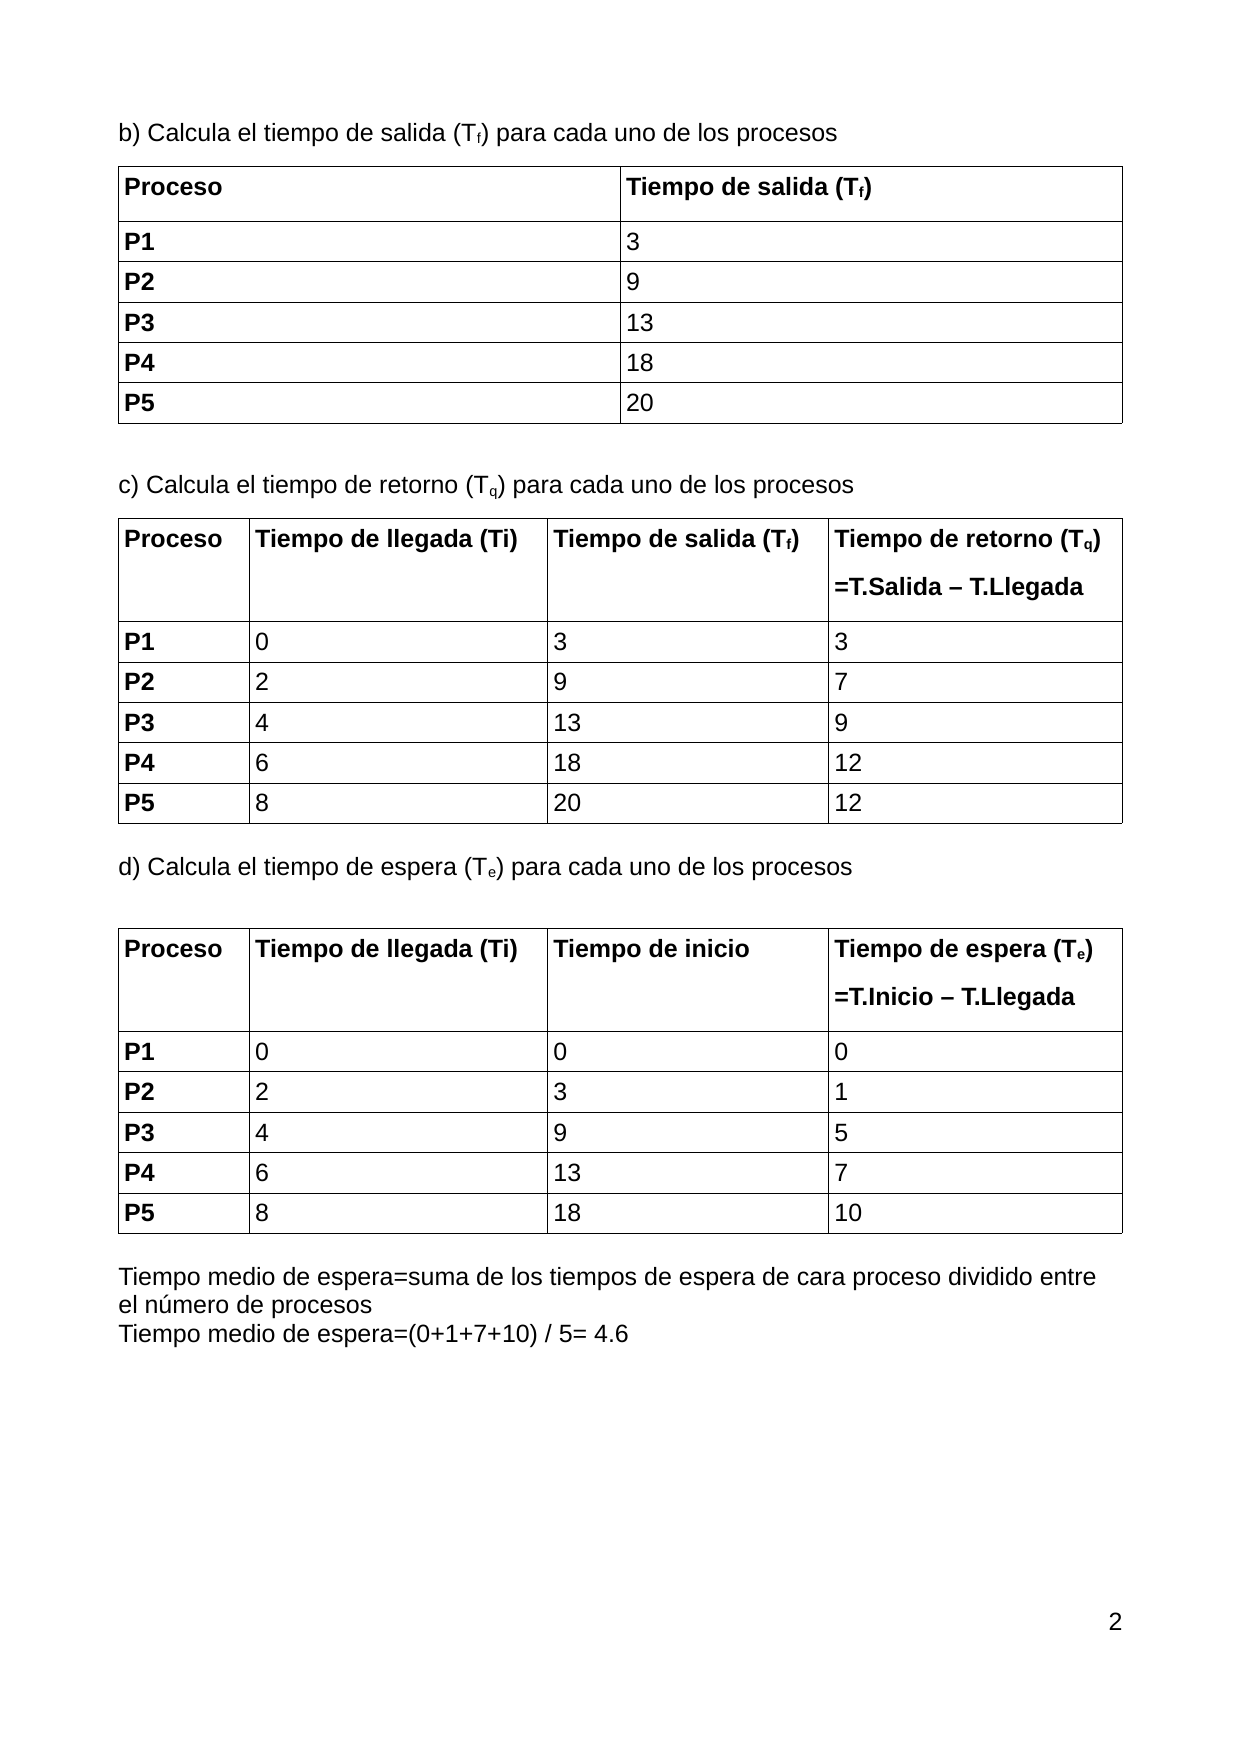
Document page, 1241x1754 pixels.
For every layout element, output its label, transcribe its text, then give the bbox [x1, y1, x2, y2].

table_cell 18 [548, 1194, 828, 1233]
table_cell 8 [250, 784, 547, 823]
table_cell 7 [829, 663, 1122, 702]
table_cell P3 [119, 303, 620, 342]
table_cell P1 [119, 222, 620, 261]
table_cell P4 [119, 343, 620, 382]
text b) Calcula el tiempo de salida (Tf) para cada uno de los procesos [118, 118, 1122, 147]
table_cell 18 [548, 743, 828, 782]
table_cell P2 [119, 262, 620, 302]
table_cell 2 [250, 663, 547, 702]
table_cell 8 [250, 1194, 547, 1233]
table_header Tiempo de inicio [548, 929, 828, 1031]
table_cell 9 [829, 703, 1122, 742]
table_header Proceso [119, 929, 249, 1031]
table_cell 2 [250, 1072, 547, 1112]
table_cell 0 [250, 622, 547, 662]
table_cell P1 [119, 1032, 249, 1071]
table_cell 6 [250, 743, 547, 782]
table_cell 4 [250, 703, 547, 742]
table_cell 5 [829, 1113, 1122, 1152]
table_cell 9 [548, 1113, 828, 1152]
table_cell 0 [548, 1032, 828, 1071]
table_cell P5 [119, 784, 249, 823]
table_cell 13 [548, 703, 828, 742]
table_cell P2 [119, 663, 249, 702]
table_cell 20 [548, 784, 828, 823]
table_cell P3 [119, 1113, 249, 1152]
table_cell 6 [250, 1153, 547, 1192]
table_cell 3 [548, 1072, 828, 1112]
table_cell 9 [621, 262, 1122, 302]
table_cell 3 [621, 222, 1122, 261]
table_header Tiempo de llegada (Ti) [250, 929, 547, 1031]
table_cell 3 [829, 622, 1122, 662]
table_cell P2 [119, 1072, 249, 1112]
text Tiempo medio de espera=suma de los tiempos de espera de cara proceso dividido entre el número de procesos [118, 1262, 1122, 1319]
table_header Proceso [119, 167, 620, 221]
text Tiempo medio de espera=(0+1+7+10) / 5= 4.6 [118, 1319, 1122, 1348]
table_cell 18 [621, 343, 1122, 382]
table_header Tiempo de salida (Tf) [548, 519, 828, 621]
table_cell 13 [621, 303, 1122, 342]
table_header Tiempo de llegada (Ti) [250, 519, 547, 621]
table_cell P4 [119, 743, 249, 782]
table_cell 10 [829, 1194, 1122, 1233]
table_cell P3 [119, 703, 249, 742]
table_cell P5 [119, 1194, 249, 1233]
table_cell 12 [829, 784, 1122, 823]
table_cell 13 [548, 1153, 828, 1192]
table_cell 0 [829, 1032, 1122, 1071]
table_cell 7 [829, 1153, 1122, 1192]
text d) Calcula el tiempo de espera (Te) para cada uno de los procesos [118, 852, 1122, 880]
table_header Tiempo de retorno (Tq) =T.Salida – T.Llegada [829, 519, 1122, 621]
table_cell 1 [829, 1072, 1122, 1112]
table_cell P5 [119, 383, 620, 423]
table_cell P4 [119, 1153, 249, 1192]
table_cell 4 [250, 1113, 547, 1152]
table_header Tiempo de espera (Te) =T.Inicio – T.Llegada [829, 929, 1122, 1031]
table_cell 3 [548, 622, 828, 662]
table_header Tiempo de salida (Tf) [621, 167, 1122, 221]
table_header Proceso [119, 519, 249, 621]
text c) Calcula el tiempo de retorno (Tq) para cada uno de los procesos [118, 471, 1122, 499]
table_cell 0 [250, 1032, 547, 1071]
table_cell 12 [829, 743, 1122, 782]
table_cell 20 [621, 383, 1122, 423]
table_cell P1 [119, 622, 249, 662]
table_cell 9 [548, 663, 828, 702]
